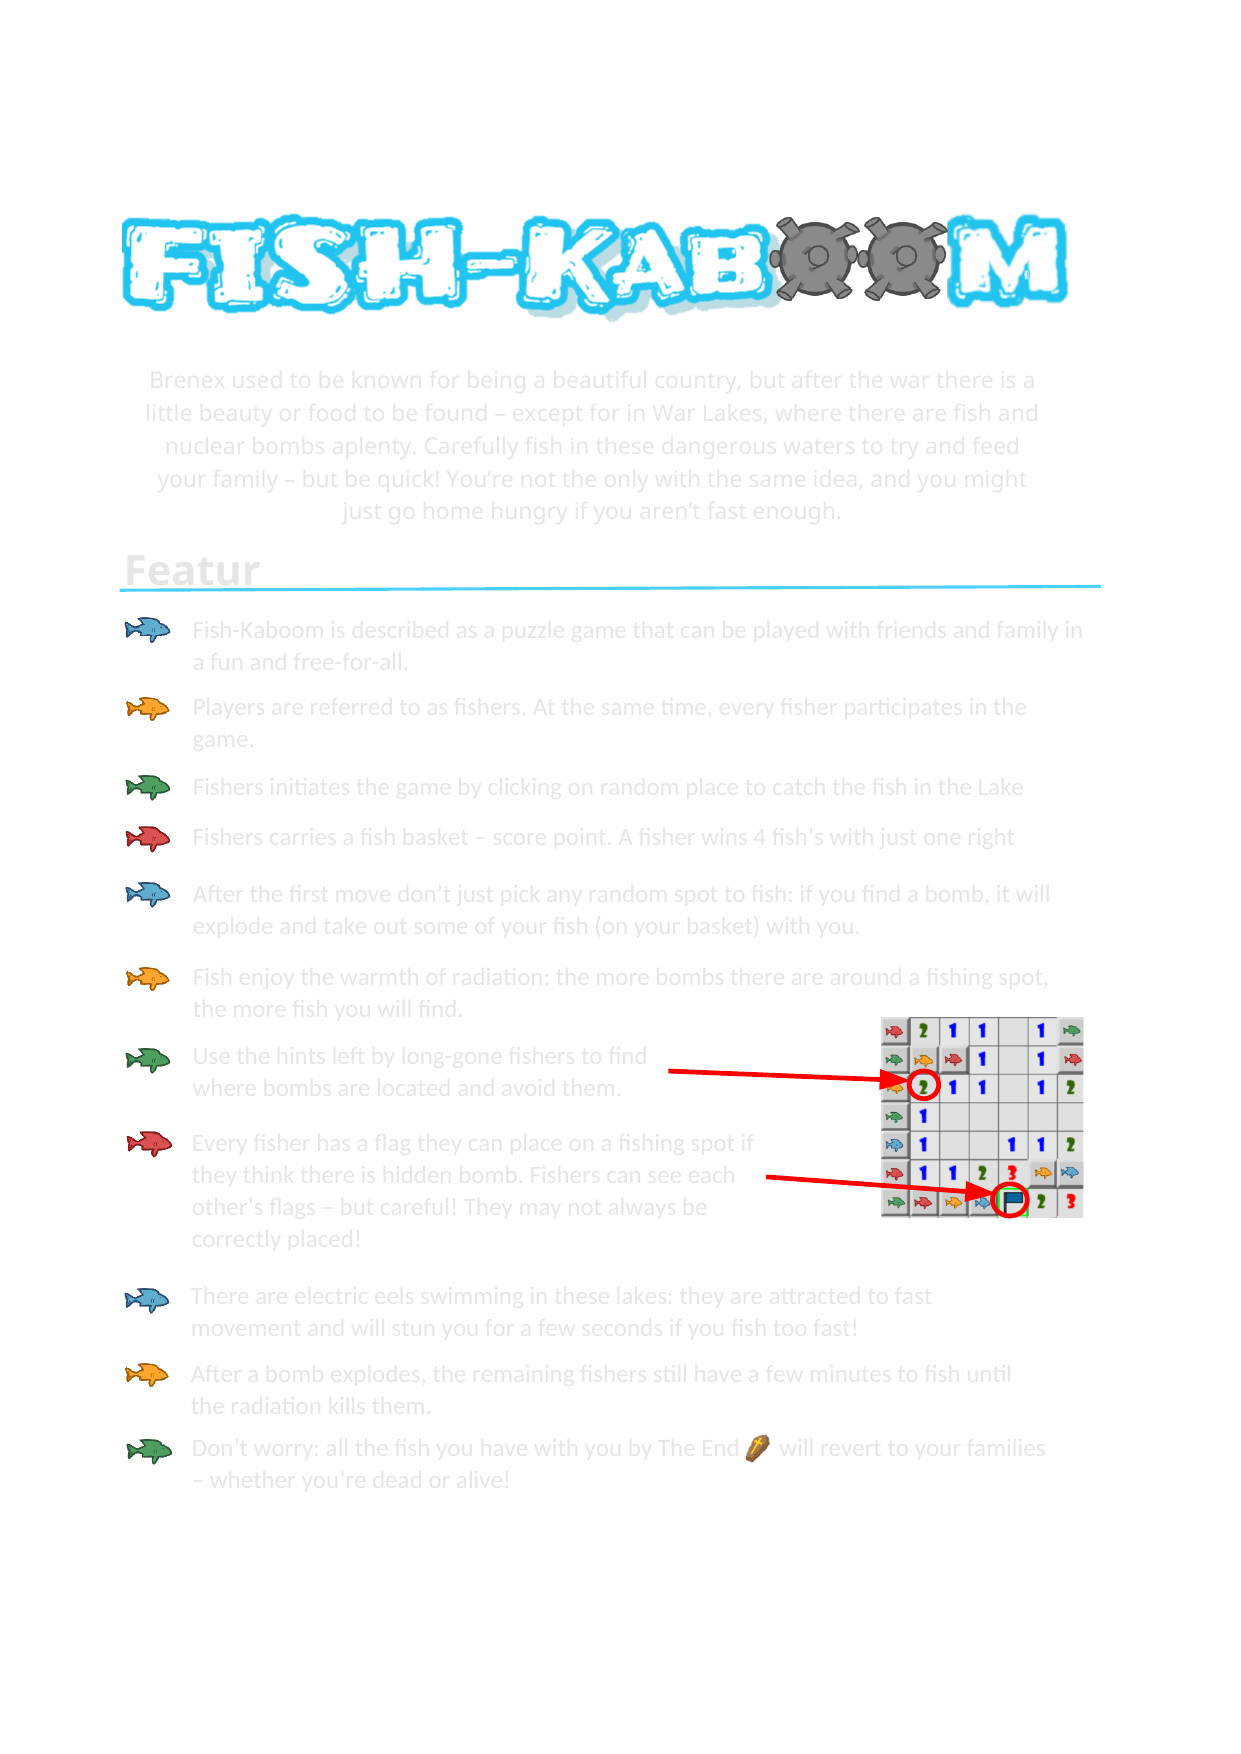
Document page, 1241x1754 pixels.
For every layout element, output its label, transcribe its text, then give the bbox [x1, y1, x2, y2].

text Fish-Kaboom is described as a puzzle game that can be played with friends and family in a fun and free-for-all. [192, 614, 1087, 676]
text After a bomb explodes, the remaining fishers still have a few minutes to fish until the radiation kills them. [191, 1358, 1048, 1421]
text Brenex used to be known for being a beautiful country, but after the war there is a little beauty or food to be found – except for in War Lakes, where there are fish and nuclear bombs aplenty. Carefully fish in these dangerous waters to try and feed your family – but be quick! You’re not the only with the same idea, and you might just go home hungry if you aren’t fast enough. [141, 364, 1043, 527]
text Every fisher has a flag they can place on a fishing spot if they think there is hidden bomb. Fishers can see each other’s flags – but careful! They may not always be correctly placed! [192, 1127, 767, 1254]
text Fishers carries a fish basket – score point. A fisher wins 4 fish’s with just one right target. [192, 821, 1061, 851]
text Fishers initiates the game by clicking on random place to catch the fish in the Lake (board). [193, 771, 1087, 799]
text Features [124, 541, 273, 588]
text Fish enjoy the warmth of radiation: the more bombs there are around a fishing spot, the more fish you will find. [193, 961, 1087, 1024]
text Players are referred to as fishers. At the same time, every fisher participates in the game. [192, 691, 1087, 753]
text Use the hints left by long-gone fishers to find where bombs are located and avoid them. [192, 1040, 701, 1103]
text After the first move don’t just pick any random spot to fish: if you find a bomb, it will explode and take out some of your fish (on your basket) with you. [193, 878, 1087, 941]
text There are electric eels swimming in these lakes: they are attracted to fast movement and will stun you for a few seconds if you fish too fast! [191, 1280, 1048, 1343]
text Don’t worry: all the fish you have with you by The End will revert to your families – whether you’re dead or alive! [192, 1432, 1061, 1495]
